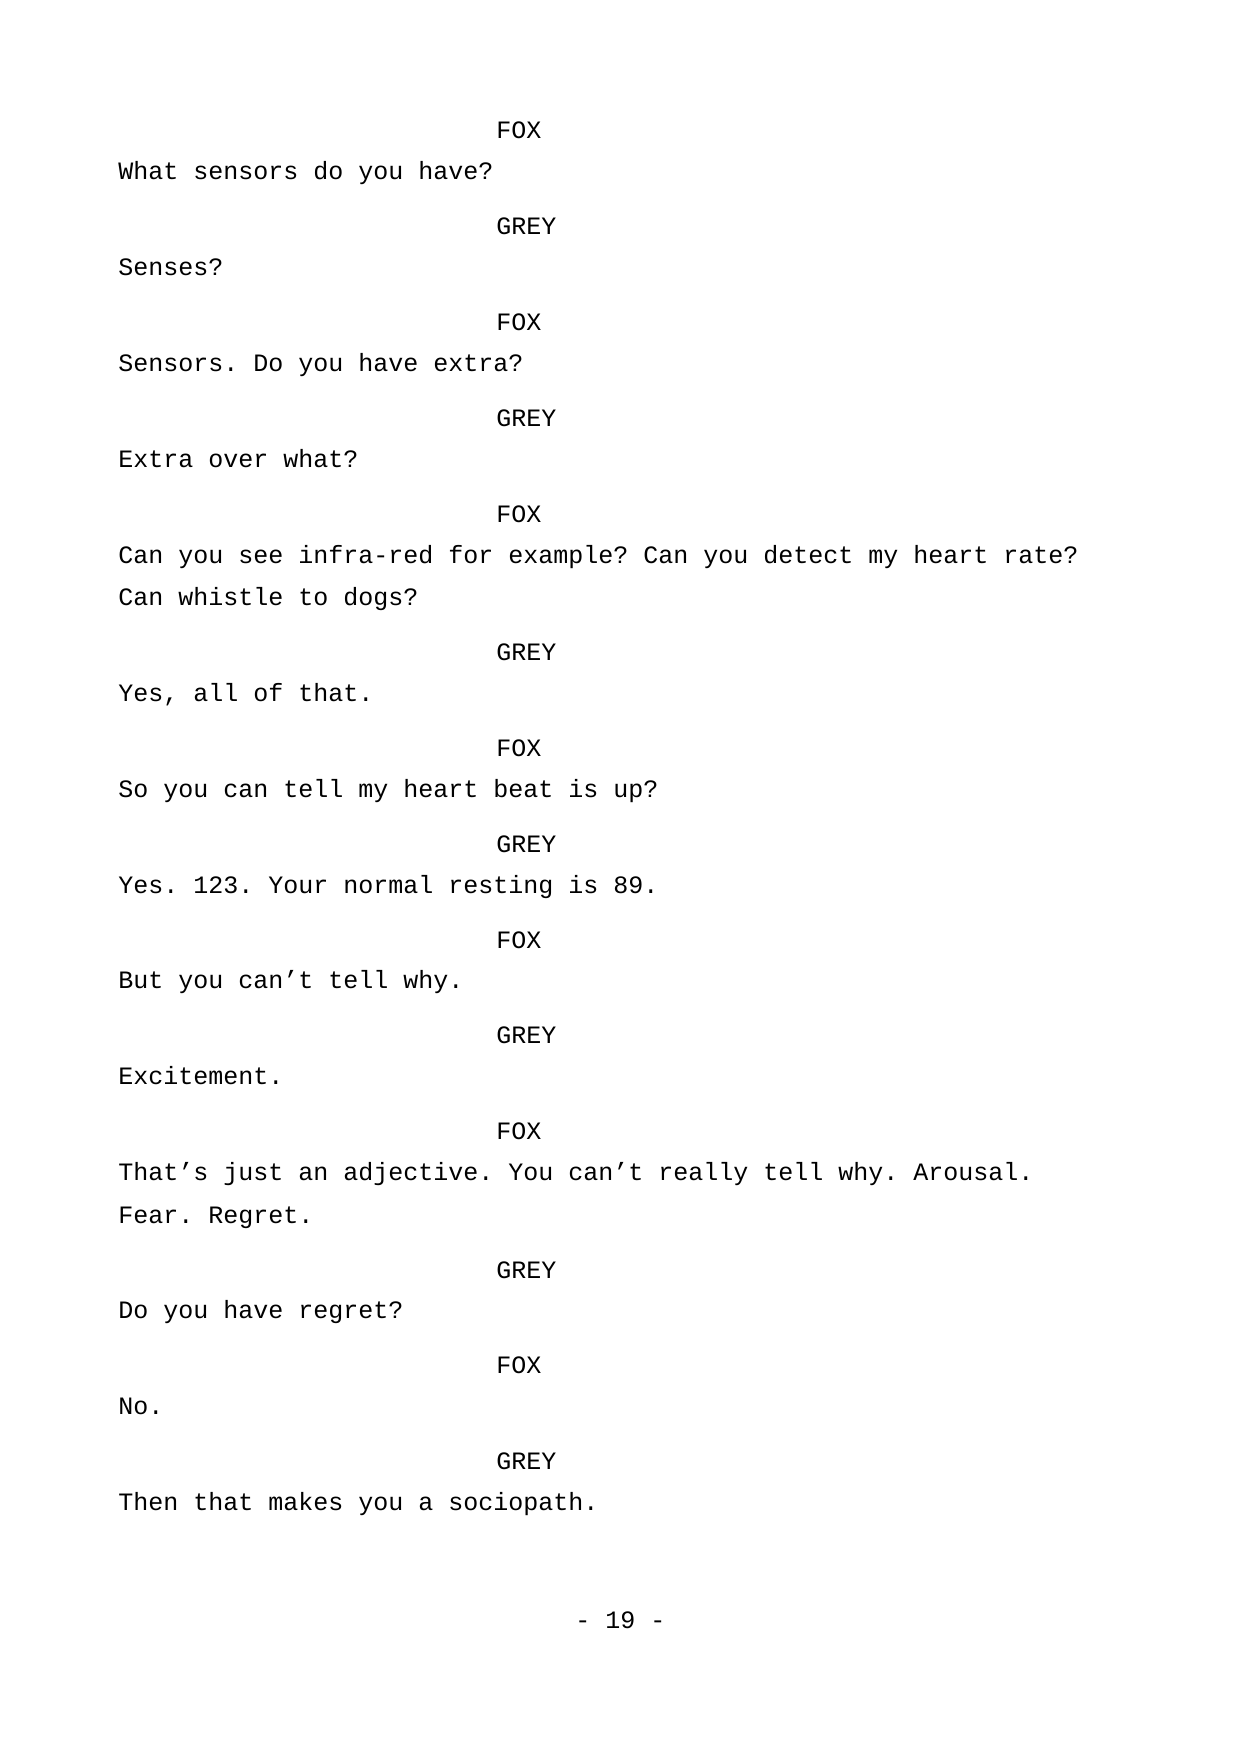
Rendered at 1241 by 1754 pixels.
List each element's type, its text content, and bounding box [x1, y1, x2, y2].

text That’s just an adjective. You can’t really tell why. Arousal. Fear. Regret. [118, 1160, 1122, 1231]
text Grey [496, 640, 1122, 668]
text Fox [496, 501, 1122, 530]
text What sensors do you have? [118, 159, 1122, 187]
text Fox [496, 1119, 1122, 1147]
text So you can tell my heart beat is up? [118, 776, 1122, 805]
text Then that makes you a sociopath. [118, 1490, 1122, 1518]
text GreY [496, 1023, 1122, 1051]
text Grey [496, 1257, 1122, 1286]
text Grey [496, 214, 1122, 242]
text Senses? [118, 255, 1122, 283]
text Fox [496, 736, 1122, 764]
text Sensors. Do you have extra? [118, 351, 1122, 379]
text No. [118, 1394, 1122, 1422]
text Fox [496, 1353, 1122, 1381]
text Grey [496, 831, 1122, 860]
text Grey [496, 406, 1122, 434]
text Can you see infra-red for example? Can you detect my heart rate? Can whistle to dogs? [118, 542, 1122, 613]
text Yes, all of that. [118, 681, 1122, 709]
text Do you have regret? [118, 1298, 1122, 1326]
text Extra over what? [118, 446, 1122, 475]
text Yes. 123. Your normal resting is 89. [118, 872, 1122, 901]
text Fox [496, 310, 1122, 338]
text fox [496, 927, 1122, 956]
text Fox [496, 118, 1122, 146]
text grey [496, 1449, 1122, 1477]
text But you can’t tell why. [118, 968, 1122, 996]
text Excitement. [118, 1064, 1122, 1092]
